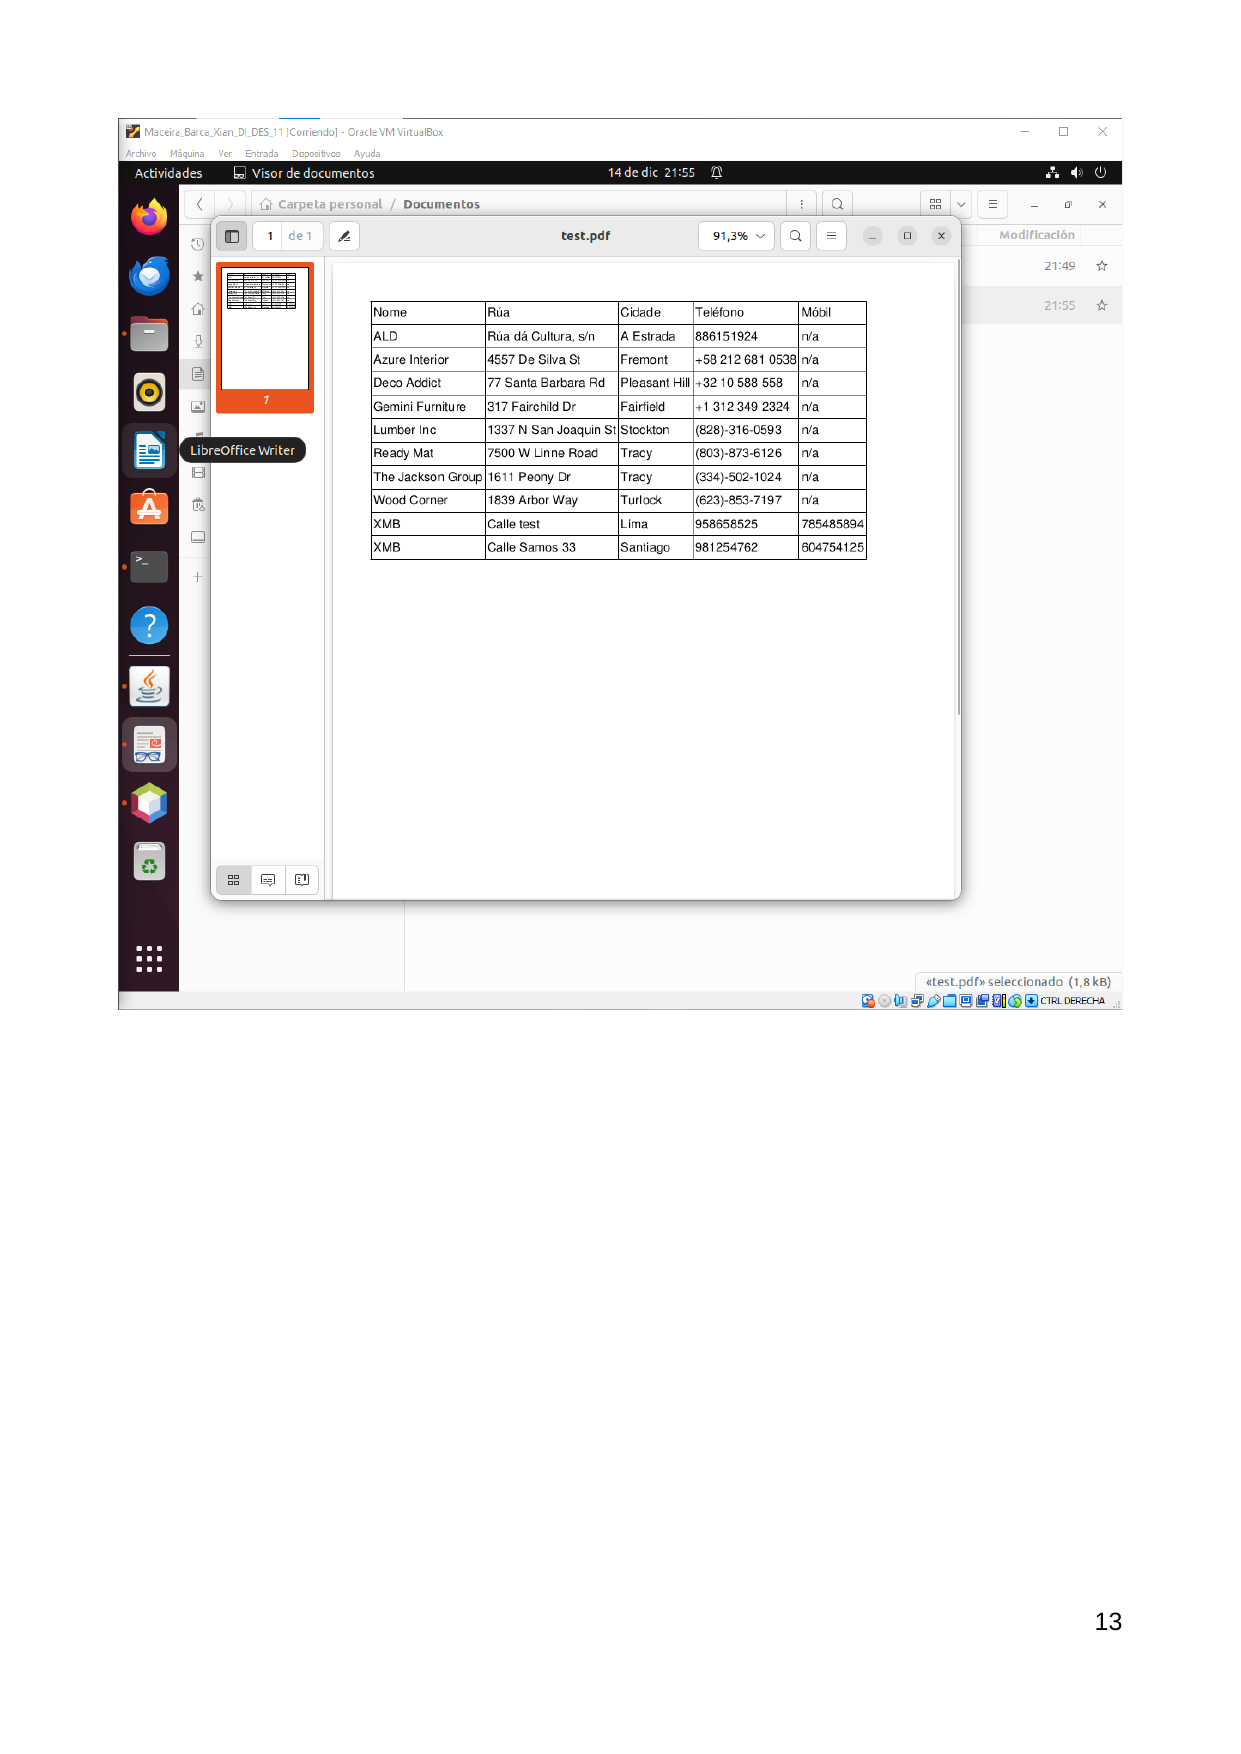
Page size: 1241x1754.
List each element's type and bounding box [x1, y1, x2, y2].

picture [118, 118, 1123, 1010]
